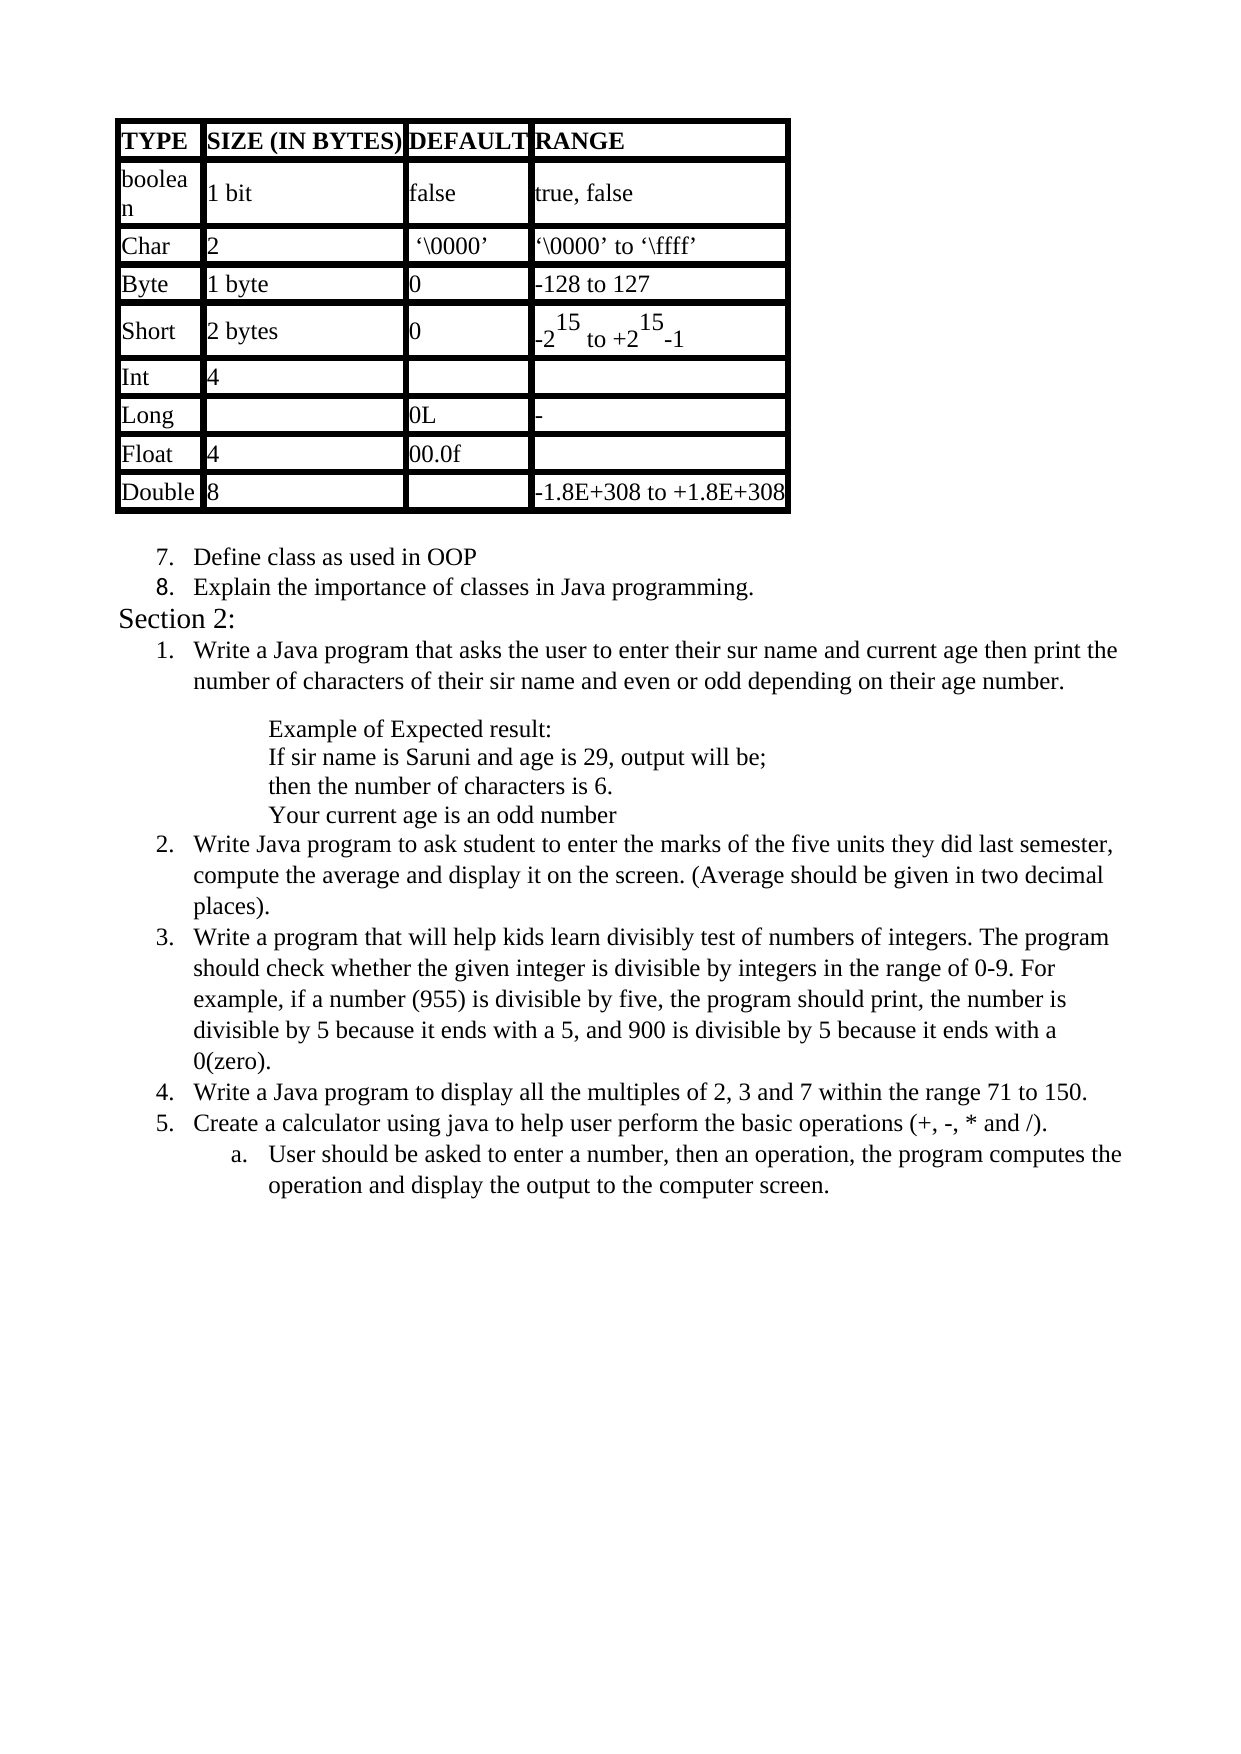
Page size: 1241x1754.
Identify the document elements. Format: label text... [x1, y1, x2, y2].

table_cell ‘\0000’ [409, 229, 528, 261]
table_cell 0L [409, 399, 528, 431]
table_cell 8 [207, 475, 403, 507]
table_cell [535, 437, 785, 469]
text Example of Expected result: [268, 714, 1122, 742]
table_cell 00.0f [409, 437, 528, 469]
table_cell - [535, 399, 785, 431]
table_cell Short [121, 306, 200, 355]
list Write Java program to ask student to enter the marks of the five units they did last semester, compute the average and display it on the screen. (Average should be given in two decimal places). [156, 829, 1122, 919]
list Write a Java program to display all the multiples of 2, 3 and 7 within the range 71 to 150. [156, 1077, 1122, 1106]
table_cell Int [121, 361, 200, 393]
table_header RANGE [535, 124, 785, 156]
table_cell -1.8E+308 to +1.8E+308 [535, 475, 785, 507]
text If sir name is Saruni and age is 29, output will be; [268, 742, 1122, 771]
list Explain the importance of classes in Java programming. [156, 571, 1122, 601]
table_cell false [409, 163, 528, 223]
table_cell 0 [409, 306, 528, 355]
table_cell 4 [207, 361, 403, 393]
table_cell 2 bytes [207, 306, 403, 355]
table_cell -128 to 127 [535, 268, 785, 299]
table_cell 1 byte [207, 268, 403, 299]
table_cell Float [121, 437, 200, 469]
table_cell Byte [121, 268, 200, 299]
table_cell Double [121, 475, 200, 507]
list Write a program that will help kids learn divisibly test of numbers of integers. The program should check whether the given integer is divisible by integers in the range of 0-9. For example, if a number (955) is divisible by five, the program should print, the number is divisible by 5 because it ends with a 5, and 900 is divisible by 5 because it ends with a 0(zero). [156, 922, 1122, 1075]
table_cell ‘\0000’ to ‘\ffff’ [535, 229, 785, 261]
table_cell Char [121, 229, 200, 261]
table_cell [409, 361, 528, 393]
text Your current age is an odd number [268, 800, 1122, 829]
table_header DEFAULT [409, 124, 528, 156]
list Define class as used in OOP [156, 542, 1122, 571]
table_cell true, false [535, 163, 785, 223]
list User should be asked to enter a number, then an operation, the program computes the operation and display the output to the computer screen. [231, 1139, 1122, 1199]
table_cell [409, 475, 528, 507]
text then the number of characters is 6. [268, 771, 1122, 800]
table_cell Long [121, 399, 200, 431]
table_cell [207, 399, 403, 431]
table_cell boolean [121, 163, 200, 223]
list Create a calculator using java to help user perform the basic operations (+, -, * and /). [156, 1108, 1122, 1137]
table_cell 2 [207, 229, 403, 261]
table_cell 1 bit [207, 163, 403, 223]
list Write a Java program that asks the user to enter their sur name and current age then print the number of characters of their sir name and even or odd depending on their age number. [156, 635, 1122, 695]
table_cell 0 [409, 268, 528, 299]
table_cell 4 [207, 437, 403, 469]
table_header SIZE (IN BYTES) [207, 124, 403, 156]
table_cell -215 to +215-1 [535, 306, 785, 355]
text Section 2: [118, 601, 1122, 635]
table_cell [535, 361, 785, 393]
table_header TYPE [121, 124, 200, 156]
